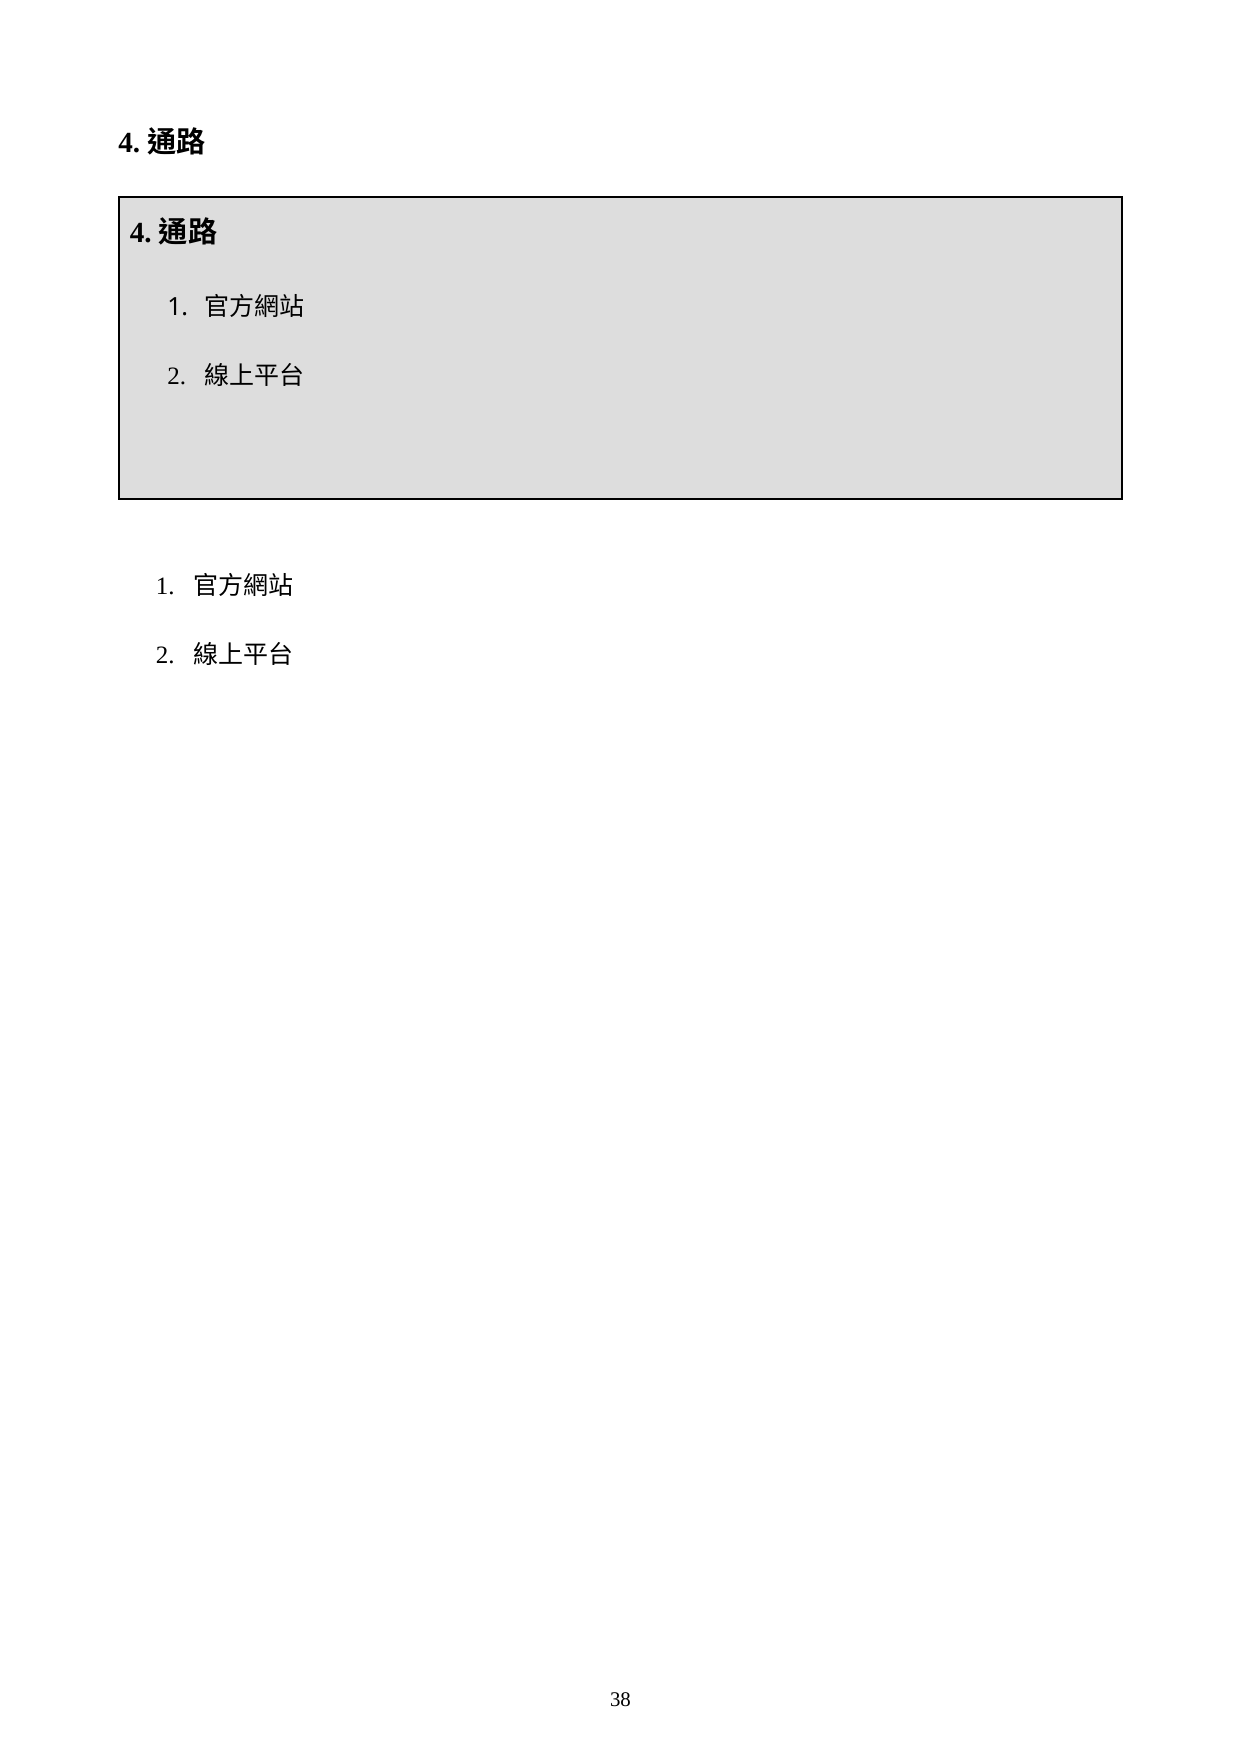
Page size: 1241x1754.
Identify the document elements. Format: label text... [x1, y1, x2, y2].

text 4. 通路 [118, 118, 1122, 160]
table_header 4. 通路 官方網站 線上平台 [120, 198, 1121, 498]
list 官方網站 [156, 566, 1122, 602]
list 線上平台 [156, 634, 1122, 671]
